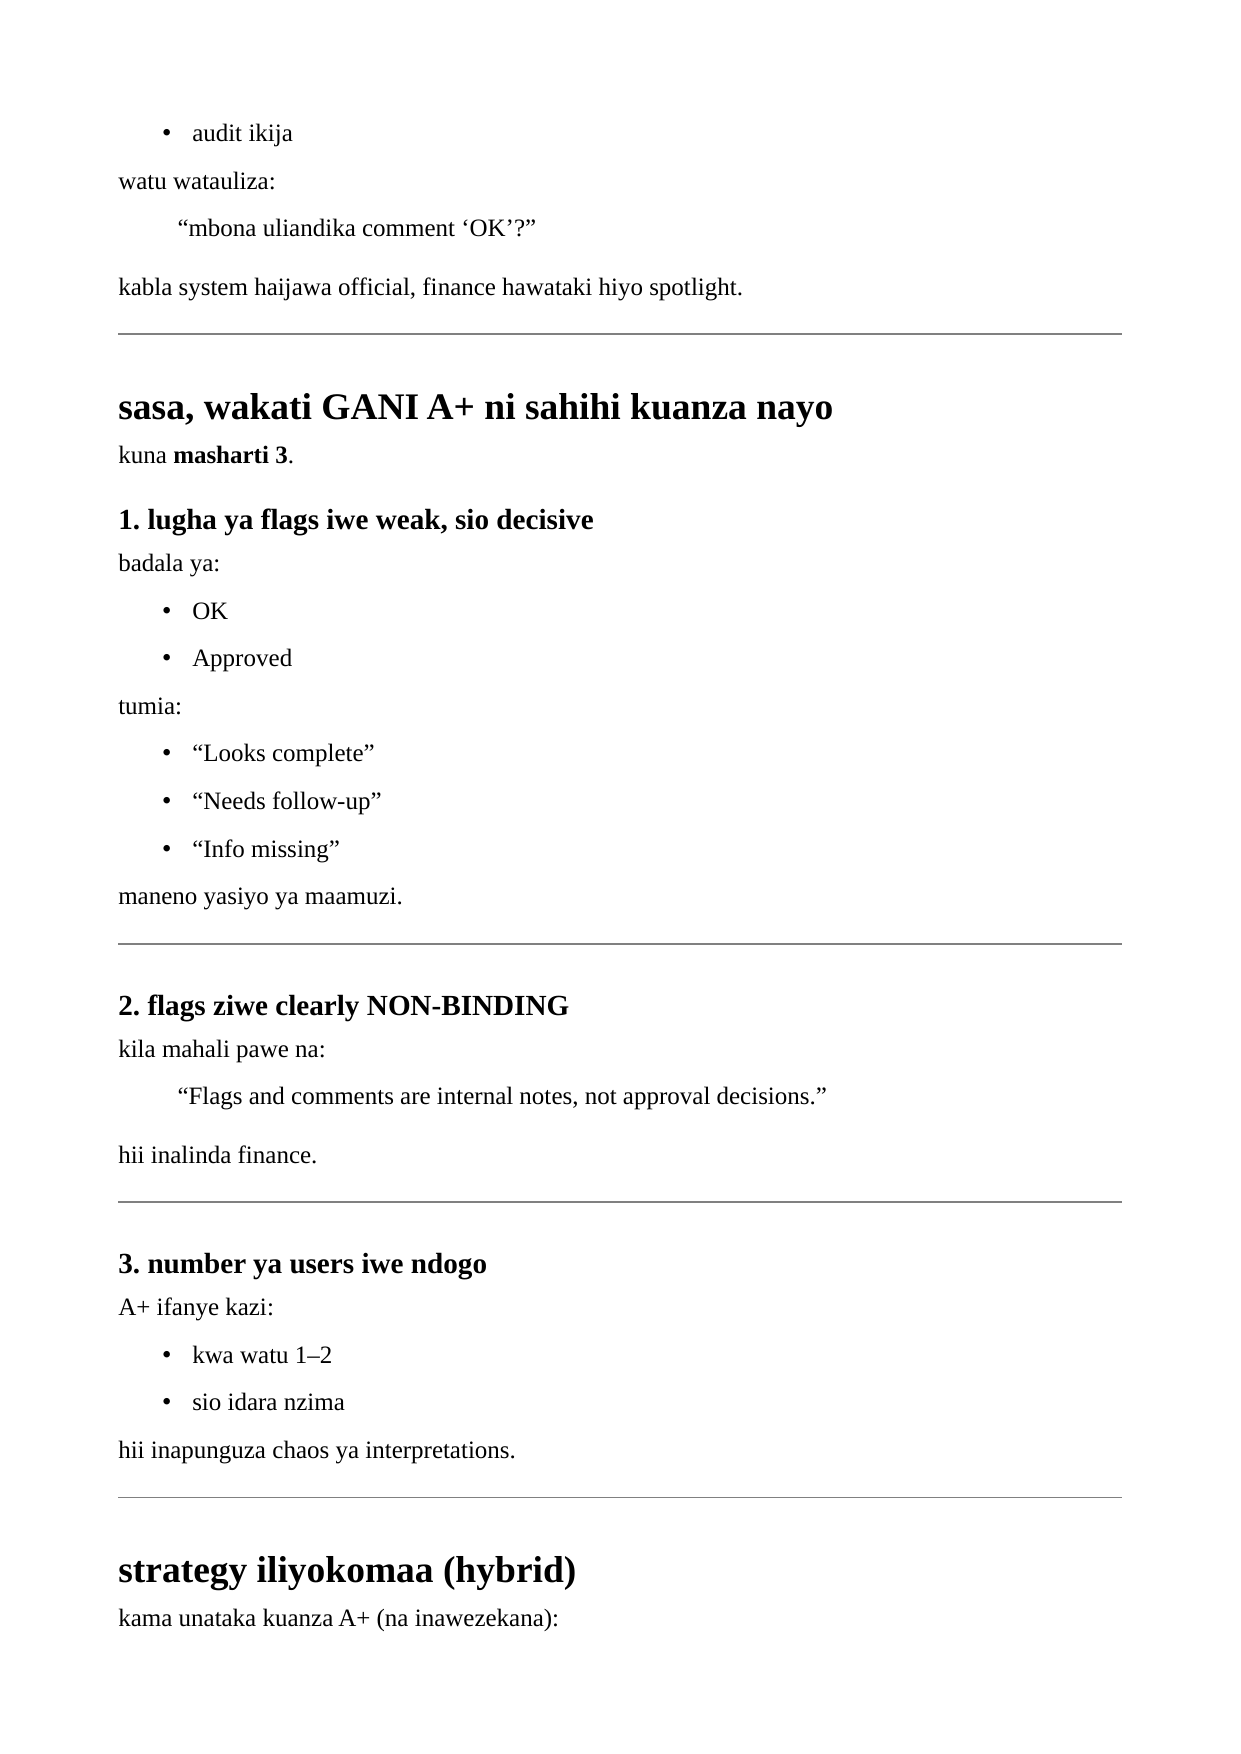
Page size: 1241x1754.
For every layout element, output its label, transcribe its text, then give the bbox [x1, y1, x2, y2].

subtitle sasa, wakati GANI A+ ni sahihi kuanza nayo [118, 384, 1122, 427]
subtitle 2. flags ziwe clearly NON-BINDING [118, 988, 1122, 1021]
text kabla system haijawa official, finance hawataki hiyo spotlight. [118, 272, 1122, 300]
list Approved [162, 643, 1122, 672]
text hii inapunguza chaos ya interpretations. [118, 1435, 1122, 1464]
subtitle 1. lugha ya flags iwe weak, sio decisive [118, 502, 1122, 536]
list kwa watu 1–2 [162, 1340, 1122, 1368]
text watu watauliza: [118, 166, 1122, 194]
subtitle strategy iliyokomaa (hybrid) [118, 1548, 1122, 1591]
list audit ikija [162, 118, 1122, 147]
text A+ ifanye kazi: [118, 1292, 1122, 1321]
text kuna masharti 3. [118, 440, 1122, 469]
text kama unataka kuanza A+ (na inawezekana): [118, 1603, 1122, 1632]
list “Needs follow-up” [162, 786, 1122, 815]
text tumia: [118, 691, 1122, 720]
subtitle 3. number ya users iwe ndogo [118, 1246, 1122, 1280]
text maneno yasiyo ya maamuzi. [118, 881, 1122, 910]
text badala ya: [118, 548, 1122, 577]
text “Flags and comments are internal notes, not approval decisions.” [177, 1081, 1063, 1110]
list “Looks complete” [162, 738, 1122, 767]
list “Info missing” [162, 834, 1122, 862]
text kila mahali pawe na: [118, 1034, 1122, 1063]
list OK [162, 596, 1122, 624]
list sio idara nzima [162, 1387, 1122, 1416]
text “mbona uliandika comment ‘OK’?” [177, 213, 1063, 242]
text hii inalinda finance. [118, 1140, 1122, 1168]
